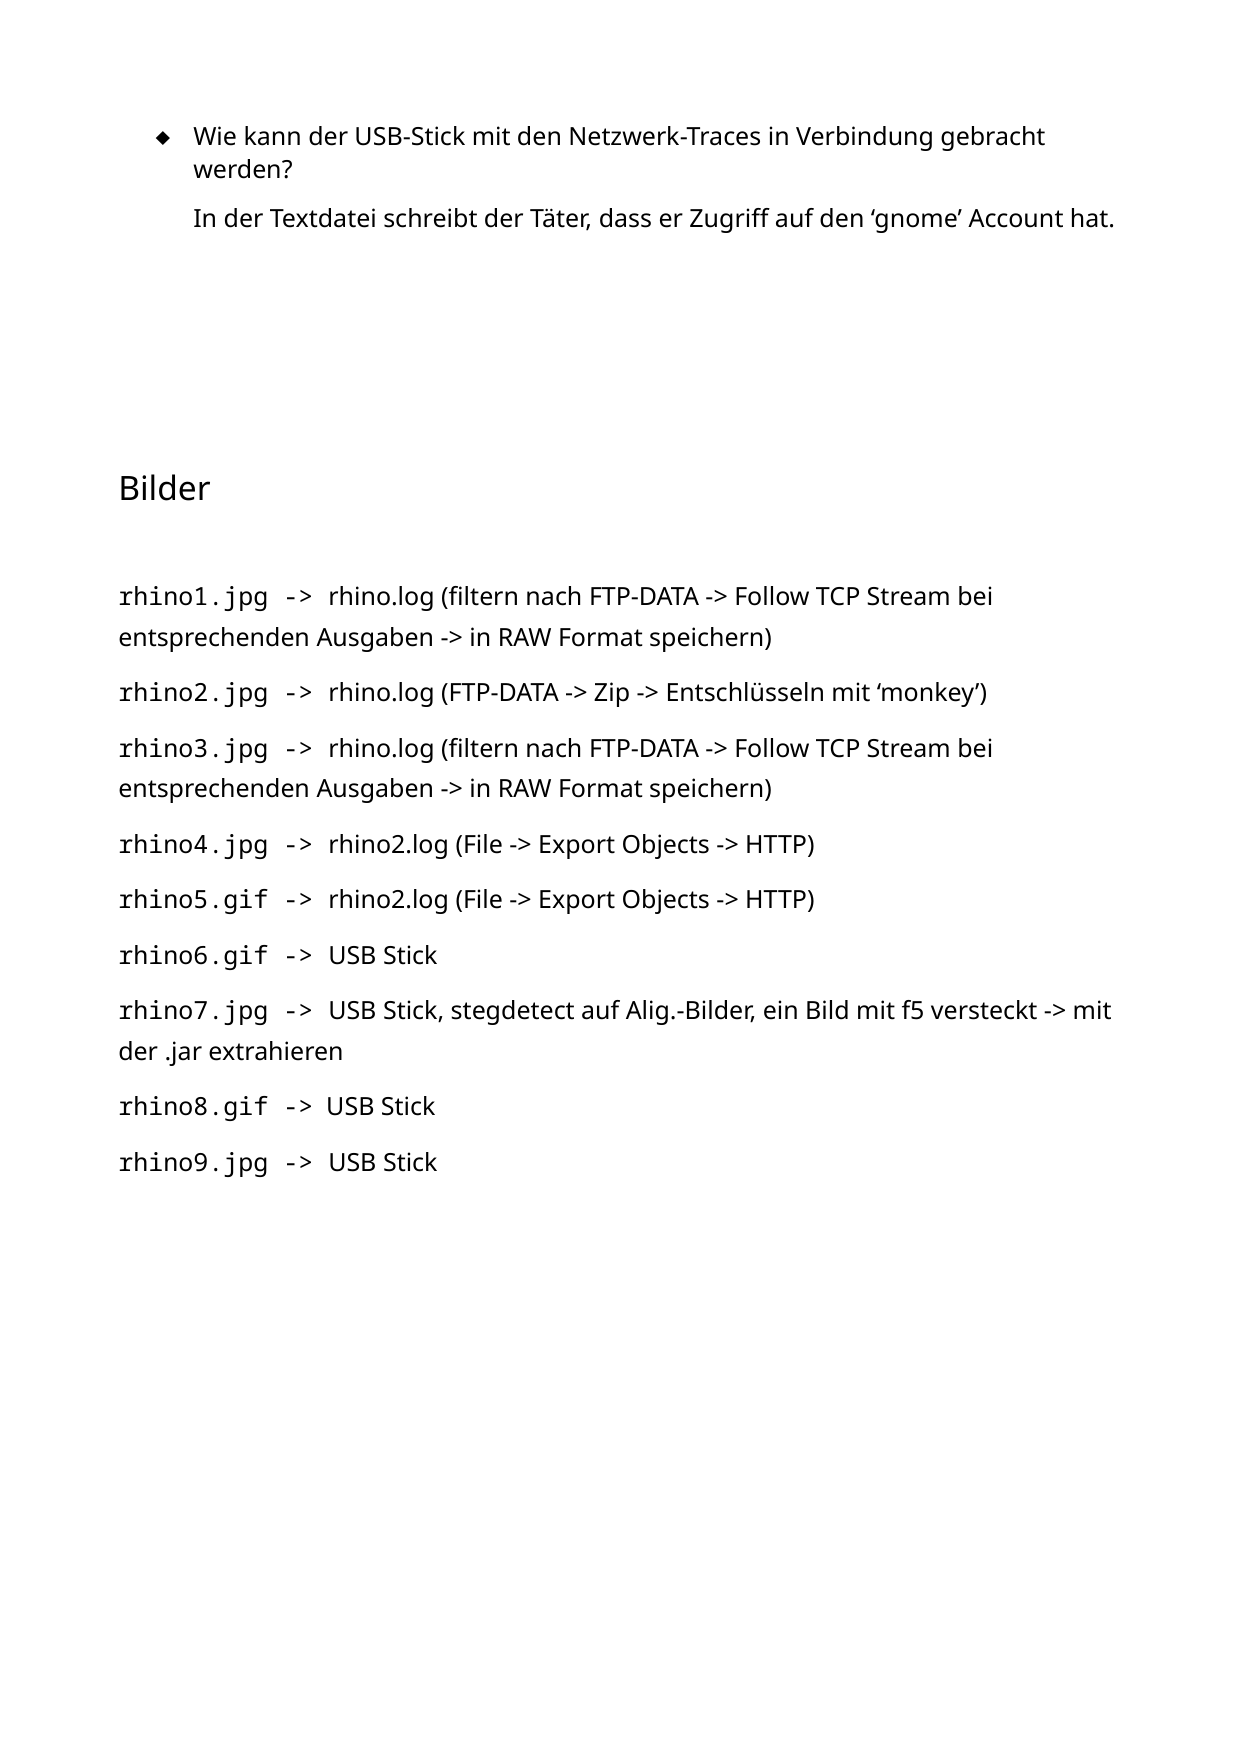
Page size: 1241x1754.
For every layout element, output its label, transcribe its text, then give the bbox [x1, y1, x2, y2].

text rhino5.gif -> rhino2.log (File -> Export Objects -> HTTP) [118, 882, 1122, 916]
text rhino1.jpg -> rhino.log (filtern nach FTP-DATA -> Follow TCP Stream bei entsprechenden Ausgaben -> in RAW Format speichern) [118, 578, 1122, 653]
text rhino6.gif -> USB Stick [118, 937, 1122, 971]
text rhino2.jpg -> rhino.log (FTP-DATA -> Zip -> Entschlüsseln mit ‘monkey’) [118, 675, 1122, 709]
subtitle Bilder [118, 465, 1122, 511]
text rhino7.jpg -> USB Stick, stegdetect auf Alig.-Bilder, ein Bild mit f5 versteckt -> mit der .jar extrahieren [118, 993, 1122, 1068]
text rhino8.gif -> USB Stick [118, 1089, 1122, 1123]
text rhino9.jpg -> USB Stick [118, 1144, 1122, 1178]
text rhino3.jpg -> rhino.log (filtern nach FTP-DATA -> Follow TCP Stream bei entsprechenden Ausgaben -> in RAW Format speichern) [118, 730, 1122, 805]
list In der Textdatei schreibt der Täter, dass er Zugriff auf den ‘gnome’ Account hat. [156, 201, 1122, 235]
list Wie kann der USB-Stick mit den Netzwerk-Traces in Verbindung gebracht werden? [156, 118, 1122, 186]
text rhino4.jpg -> rhino2.log (File -> Export Objects -> HTTP) [118, 826, 1122, 861]
